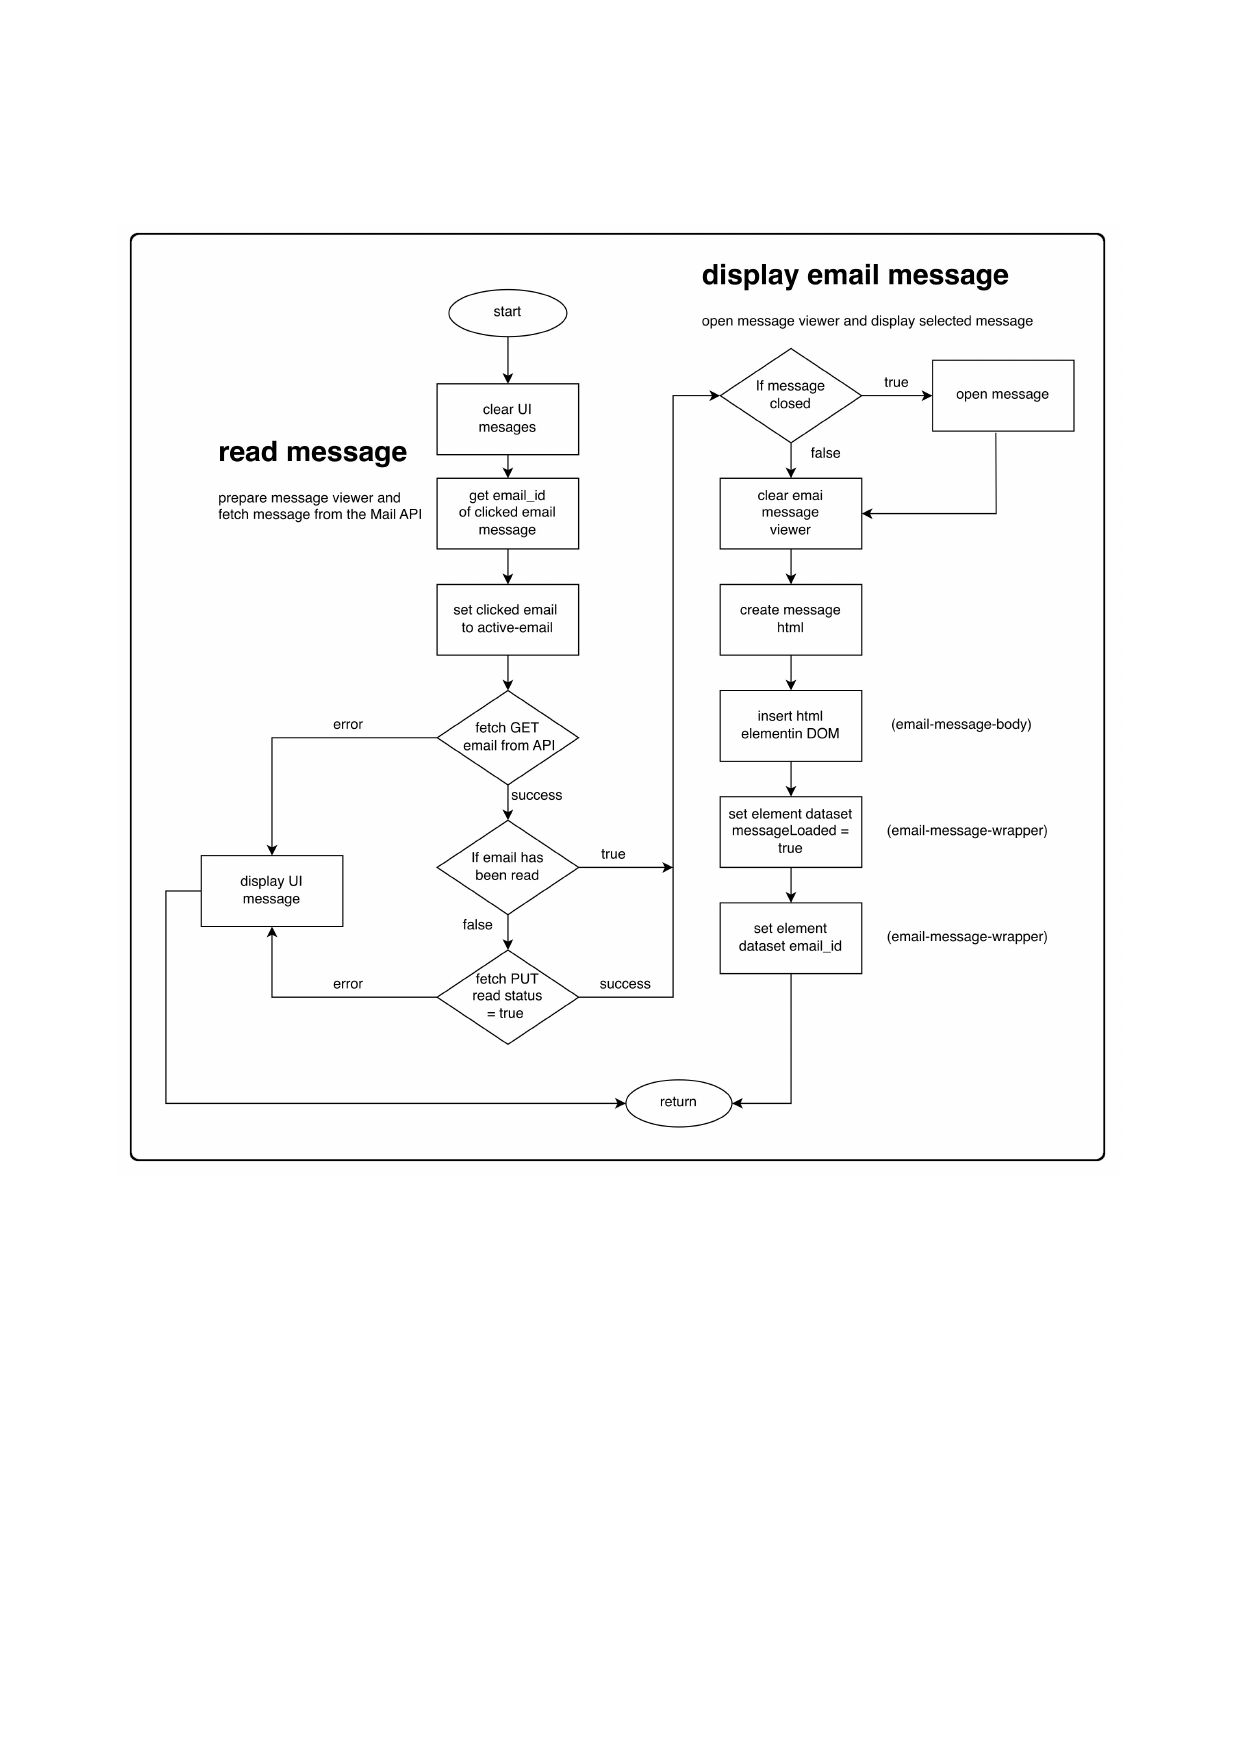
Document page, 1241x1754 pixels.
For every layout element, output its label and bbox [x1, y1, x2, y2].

picture [118, 218, 1123, 1182]
